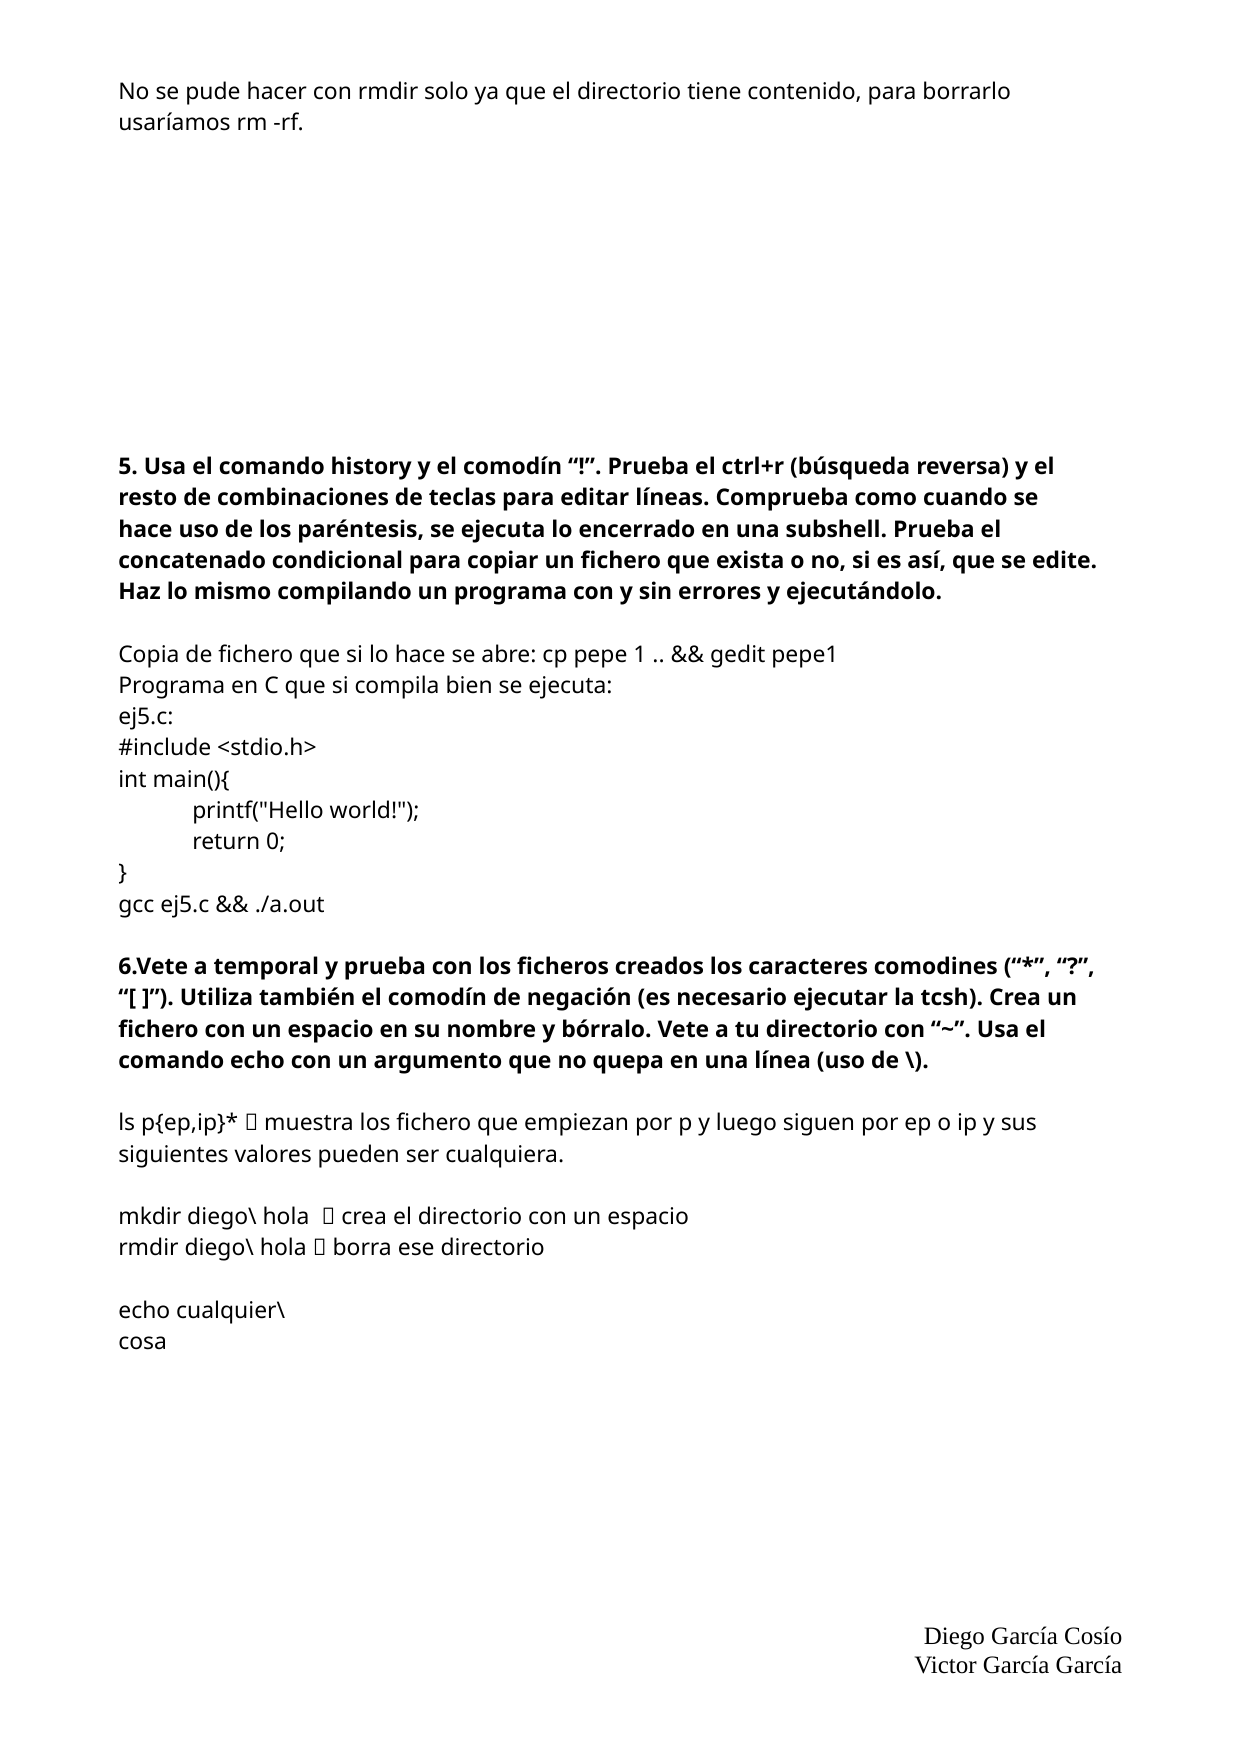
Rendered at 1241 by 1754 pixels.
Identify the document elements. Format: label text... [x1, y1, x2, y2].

text 5. Usa el comando history y el comodín “!”. Prueba el ctrl+r (búsqueda reversa) y el [118, 450, 1122, 481]
text } [118, 856, 1122, 887]
text int main(){ [118, 762, 1122, 794]
text 6.Vete a temporal y prueba con los ficheros creados los caracteres comodines (“*”, “?”, [118, 950, 1122, 981]
text Programa en C que si compila bien se ejecuta: [118, 669, 1122, 700]
text gcc ej5.c && ./a.out [118, 887, 1122, 919]
text mkdir diego\ hola  crea el directorio con un espacio [118, 1200, 1122, 1231]
text echo cualquier\ [118, 1294, 1122, 1325]
text return 0; [118, 825, 1122, 856]
text printf("Hello world!"); [118, 794, 1122, 825]
text Haz lo mismo compilando un programa con y sin errores y ejecutándolo. [118, 575, 1122, 606]
text resto de combinaciones de teclas para editar líneas. Comprueba como cuando se [118, 481, 1122, 512]
text #include <stdio.h> [118, 731, 1122, 762]
text ls p{ep,ip}*  muestra los fichero que empiezan por p y luego siguen por ep o ip y sus siguientes valores pueden ser cualquiera. [118, 1106, 1122, 1169]
text rmdir diego\ hola  borra ese directorio [118, 1231, 1122, 1262]
text comando echo con un argumento que no quepa en una línea (uso de \). [118, 1044, 1122, 1075]
text hace uso de los paréntesis, se ejecuta lo encerrado en una subshell. Prueba el [118, 512, 1122, 544]
text “[ ]”). Utiliza también el comodín de negación (es necesario ejecutar la tcsh). Crea un [118, 981, 1122, 1012]
text ej5.c: [118, 700, 1122, 731]
text fichero con un espacio en su nombre y bórralo. Vete a tu directorio con “~”. Usa el [118, 1012, 1122, 1044]
text Copia de fichero que si lo hace se abre: cp pepe 1 .. && gedit pepe1 [118, 637, 1122, 669]
text concatenado condicional para copiar un fichero que exista o no, si es así, que se edite. [118, 544, 1122, 575]
text cosa [118, 1325, 1122, 1356]
text No se pude hacer con rmdir solo ya que el directorio tiene contenido, para borrarlo usaríamos rm -rf. [118, 75, 1122, 137]
